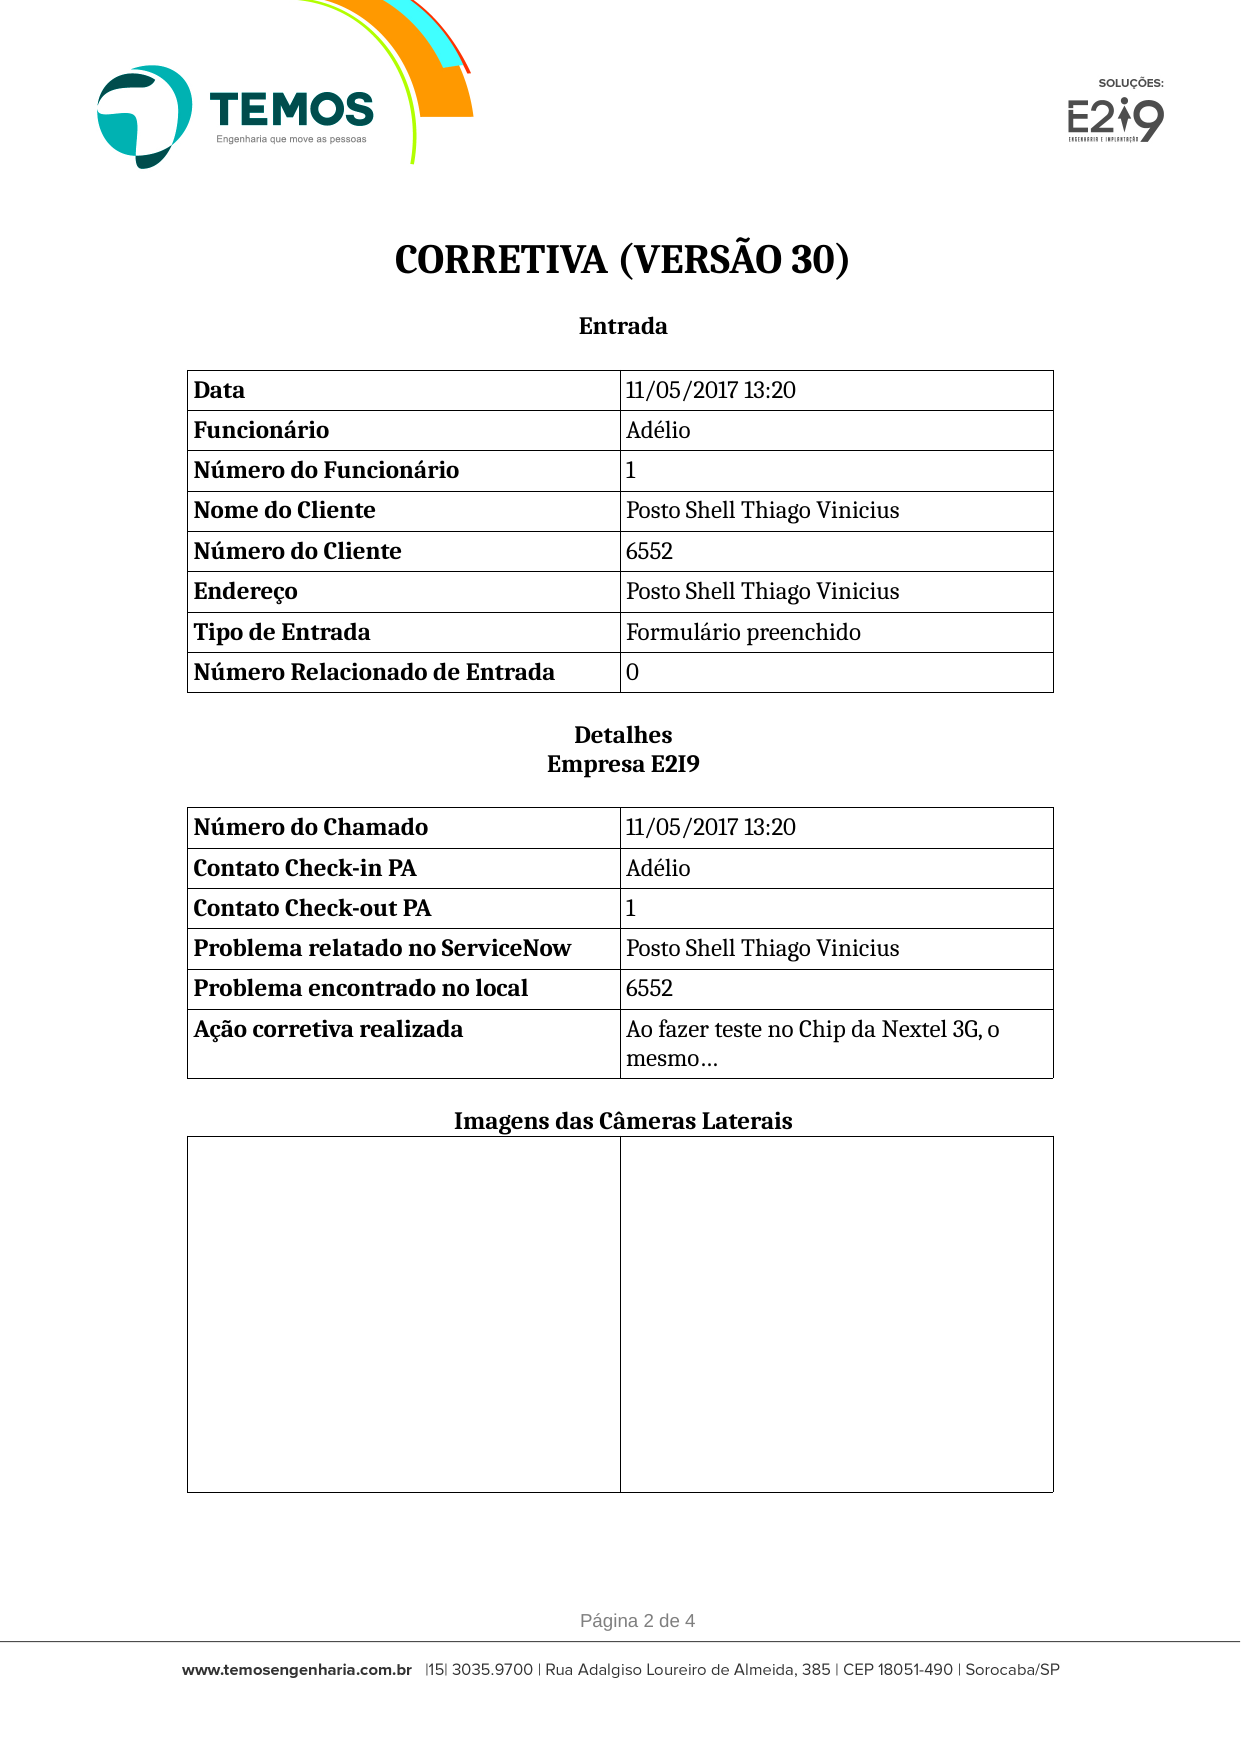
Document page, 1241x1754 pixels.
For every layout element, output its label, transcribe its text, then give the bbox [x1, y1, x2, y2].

table_cell Posto Shell Thiago Vinicius [621, 929, 1053, 968]
text Empresa E2I9 [84, 750, 1163, 778]
table_cell 6552 [621, 532, 1053, 571]
table_cell Funcionário [188, 411, 620, 450]
table_cell 1 [621, 889, 1053, 928]
table_cell 0 [621, 653, 1053, 692]
table_cell Ação corretiva realizada [188, 1010, 620, 1078]
table_header 11/05/2017 13:20 [621, 371, 1053, 410]
text Imagens das Câmeras Laterais [84, 1107, 1163, 1136]
table_cell Contato Check-in PA [188, 849, 620, 888]
table_cell Formulário preenchido [621, 613, 1053, 652]
table_cell Número do Cliente [188, 532, 620, 571]
table_cell Tipo de Entrada [188, 613, 620, 652]
table_cell 6552 [621, 970, 1053, 1009]
table_cell Nome do Cliente [188, 492, 620, 531]
table_header 11/05/2017 13:20 [621, 808, 1053, 848]
table_cell Adélio [621, 849, 1053, 888]
picture [0, 0, 1241, 1754]
table_cell Posto Shell Thiago Vinicius [621, 572, 1053, 612]
table_cell Adélio [621, 411, 1053, 450]
text CORRETIVA (VERSÃO 30) [84, 236, 1163, 283]
text Detalhes [84, 721, 1163, 750]
text Entrada [84, 312, 1163, 341]
table_cell Endereço [188, 572, 620, 612]
table_cell Ao fazer teste no Chip da Nextel 3G, o mesmo… [621, 1010, 1053, 1078]
table_header Data [188, 371, 620, 410]
table_cell Problema encontrado no local [188, 970, 620, 1009]
table_cell Problema relatado no ServiceNow [188, 929, 620, 968]
table_header Número do Chamado [188, 808, 620, 848]
table_cell Posto Shell Thiago Vinicius [621, 492, 1053, 531]
table_cell Contato Check-out PA [188, 889, 620, 928]
table_cell 1 [621, 451, 1053, 491]
table_header [188, 1137, 620, 1492]
table_cell Número do Funcionário [188, 451, 620, 491]
table_cell Número Relacionado de Entrada [188, 653, 620, 692]
table_header [621, 1137, 1053, 1492]
